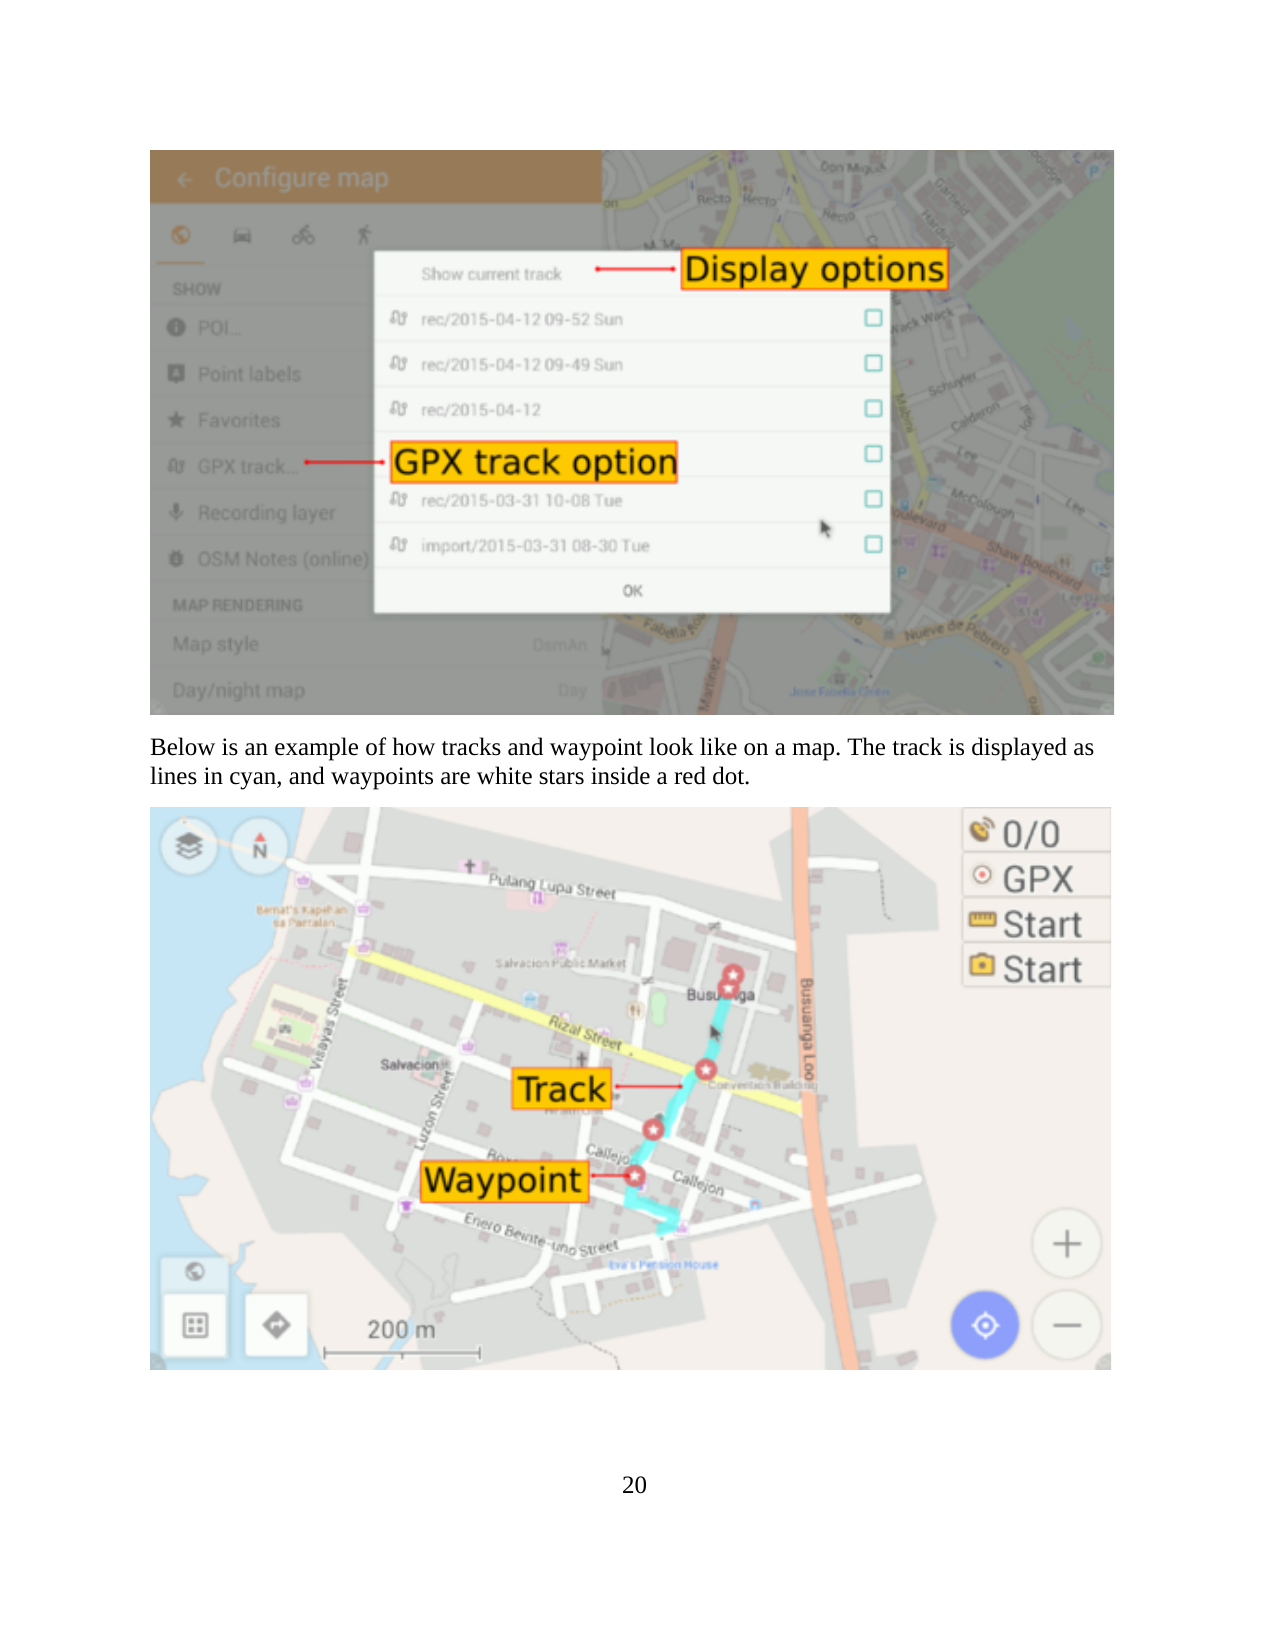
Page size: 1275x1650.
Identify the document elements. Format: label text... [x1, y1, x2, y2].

text Below is an example of how tracks and waypoint look like on a map. The track is displayed as lines in cyan, and waypoints are white stars inside a red dot. [150, 732, 1125, 789]
picture [150, 150, 1115, 715]
picture [150, 807, 1112, 1370]
